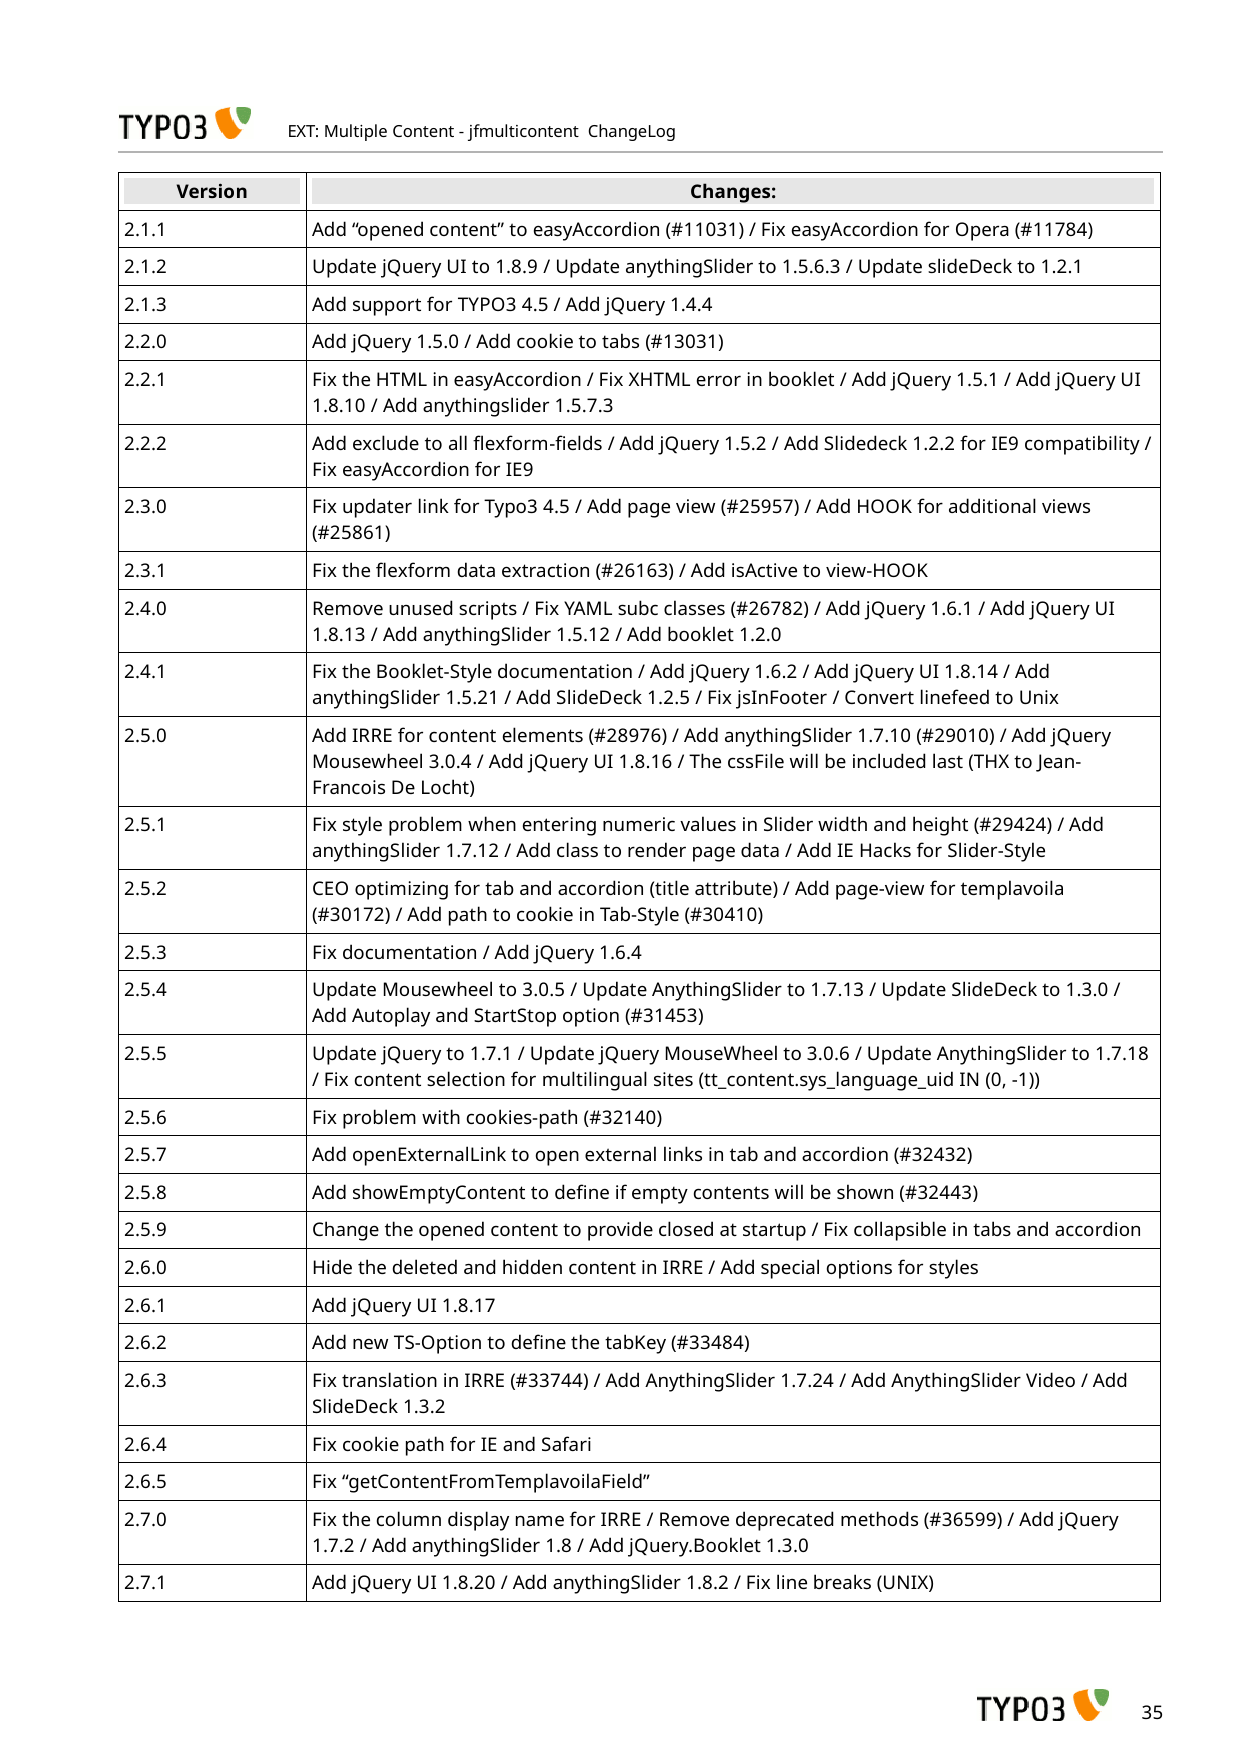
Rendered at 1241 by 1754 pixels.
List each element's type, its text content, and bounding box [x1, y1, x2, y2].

table_cell 2.4.1 [119, 653, 306, 716]
table_cell Fix the Booklet-Style documentation / Add jQuery 1.6.2 / Add jQuery UI 1.8.14 / Add anythingSlider 1.5.21 / Add SlideDeck 1.2.5 / Fix jsInFooter / Convert linefeed to Unix [307, 653, 1160, 716]
table_cell 2.2.0 [119, 324, 306, 360]
table_cell CEO optimizing for tab and accordion (title attribute) / Add page-view for templavoila (#30172) / Add path to cookie in Tab-Style (#30410) [307, 870, 1160, 933]
table_cell 2.7.0 [119, 1501, 306, 1563]
table_cell Fix updater link for Typo3 4.5 / Add page view (#25957) / Add HOOK for additional views (#25861) [307, 488, 1160, 551]
table_cell 2.1.2 [119, 248, 306, 285]
table_cell 2.6.1 [119, 1287, 306, 1323]
table_cell Add jQuery UI 1.8.20 / Add anythingSlider 1.8.2 / Fix line breaks (UNIX) [307, 1565, 1160, 1601]
table_cell 2.5.8 [119, 1174, 306, 1211]
table_header Version [119, 173, 306, 209]
table_cell Fix translation in IRRE (#33744) / Add AnythingSlider 1.7.24 / Add AnythingSlider Video / Add SlideDeck 1.3.2 [307, 1362, 1160, 1424]
table_cell Add support for TYPO3 4.5 / Add jQuery 1.4.4 [307, 286, 1160, 322]
table_cell 2.3.1 [119, 552, 306, 588]
table_cell Update jQuery UI to 1.8.9 / Update anythingSlider to 1.5.6.3 / Update slideDeck to 1.2.1 [307, 248, 1160, 285]
table_cell 2.2.1 [119, 361, 306, 424]
table_cell 2.1.3 [119, 286, 306, 322]
table_cell 2.3.0 [119, 488, 306, 551]
table_cell Add showEmptyContent to define if empty contents will be shown (#32443) [307, 1174, 1160, 1211]
table_cell Add “opened content” to easyAccordion (#11031) / Fix easyAccordion for Opera (#11784) [307, 211, 1160, 247]
table_cell 2.5.7 [119, 1136, 306, 1173]
table_cell 2.6.5 [119, 1463, 306, 1500]
table_cell Add IRRE for content elements (#28976) / Add anythingSlider 1.7.10 (#29010) / Add jQuery Mousewheel 3.0.4 / Add jQuery UI 1.8.16 / The cssFile will be included last (THX to Jean-Francois De Locht) [307, 717, 1160, 806]
table_cell Add exclude to all flexform-fields / Add jQuery 1.5.2 / Add Slidedeck 1.2.2 for IE9 compatibility / Fix easyAccordion for IE9 [307, 425, 1160, 487]
table_cell Remove unused scripts / Fix YAML subc classes (#26782) / Add jQuery 1.6.1 / Add jQuery UI 1.8.13 / Add anythingSlider 1.5.12 / Add booklet 1.2.0 [307, 590, 1160, 652]
table_header Changes: [307, 173, 1160, 209]
picture [976, 1688, 1112, 1721]
table_cell Fix documentation / Add jQuery 1.6.4 [307, 934, 1160, 970]
table_cell 2.5.3 [119, 934, 306, 970]
table_cell Fix cookie path for IE and Safari [307, 1426, 1160, 1462]
table_cell Add new TS-Option to define the tabKey (#33484) [307, 1324, 1160, 1361]
table_cell Add jQuery 1.5.0 / Add cookie to tabs (#13031) [307, 324, 1160, 360]
table_cell 2.5.1 [119, 807, 306, 869]
table_cell 2.1.1 [119, 211, 306, 247]
table_cell 2.6.2 [119, 1324, 306, 1361]
table_cell Update Mousewheel to 3.0.5 / Update AnythingSlider to 1.7.13 / Update SlideDeck to 1.3.0 / Add Autoplay and StartStop option (#31453) [307, 971, 1160, 1034]
table_cell Fix the flexform data extraction (#26163) / Add isActive to view-HOOK [307, 552, 1160, 588]
table_cell Fix problem with cookies-path (#32140) [307, 1099, 1160, 1135]
table_cell 2.4.0 [119, 590, 306, 652]
table_cell 2.5.4 [119, 971, 306, 1034]
table_cell Fix the HTML in easyAccordion / Fix XHTML error in booklet / Add jQuery 1.5.1 / Add jQuery UI 1.8.10 / Add anythingslider 1.5.7.3 [307, 361, 1160, 424]
table_cell Update jQuery to 1.7.1 / Update jQuery MouseWheel to 3.0.6 / Update AnythingSlider to 1.7.18 / Fix content selection for multilingual sites (tt_content.sys_language_uid IN (0, -1)) [307, 1035, 1160, 1098]
table_cell Hide the deleted and hidden content in IRRE / Add special options for styles [307, 1249, 1160, 1286]
table_cell 2.6.0 [119, 1249, 306, 1286]
table_cell Fix the column display name for IRRE / Remove deprecated methods (#36599) / Add jQuery 1.7.2 / Add anythingSlider 1.8 / Add jQuery.Booklet 1.3.0 [307, 1501, 1160, 1563]
table_cell 2.5.6 [119, 1099, 306, 1135]
picture [118, 106, 254, 139]
table_cell Add jQuery UI 1.8.17 [307, 1287, 1160, 1323]
table_cell Add openExternalLink to open external links in tab and accordion (#32432) [307, 1136, 1160, 1173]
table_cell 2.7.1 [119, 1565, 306, 1601]
table_cell 2.5.9 [119, 1212, 306, 1248]
table_cell Fix style problem when entering numeric values in Slider width and height (#29424) / Add anythingSlider 1.7.12 / Add class to render page data / Add IE Hacks for Slider-Style [307, 807, 1160, 869]
table_cell 2.6.4 [119, 1426, 306, 1462]
table_cell 2.5.2 [119, 870, 306, 933]
table_cell Fix “getContentFromTemplavoilaField” [307, 1463, 1160, 1500]
table_cell 2.5.0 [119, 717, 306, 806]
table_cell Change the opened content to provide closed at startup / Fix collapsible in tabs and accordion [307, 1212, 1160, 1248]
table_cell 2.6.3 [119, 1362, 306, 1424]
table_cell 2.2.2 [119, 425, 306, 487]
table_cell 2.5.5 [119, 1035, 306, 1098]
